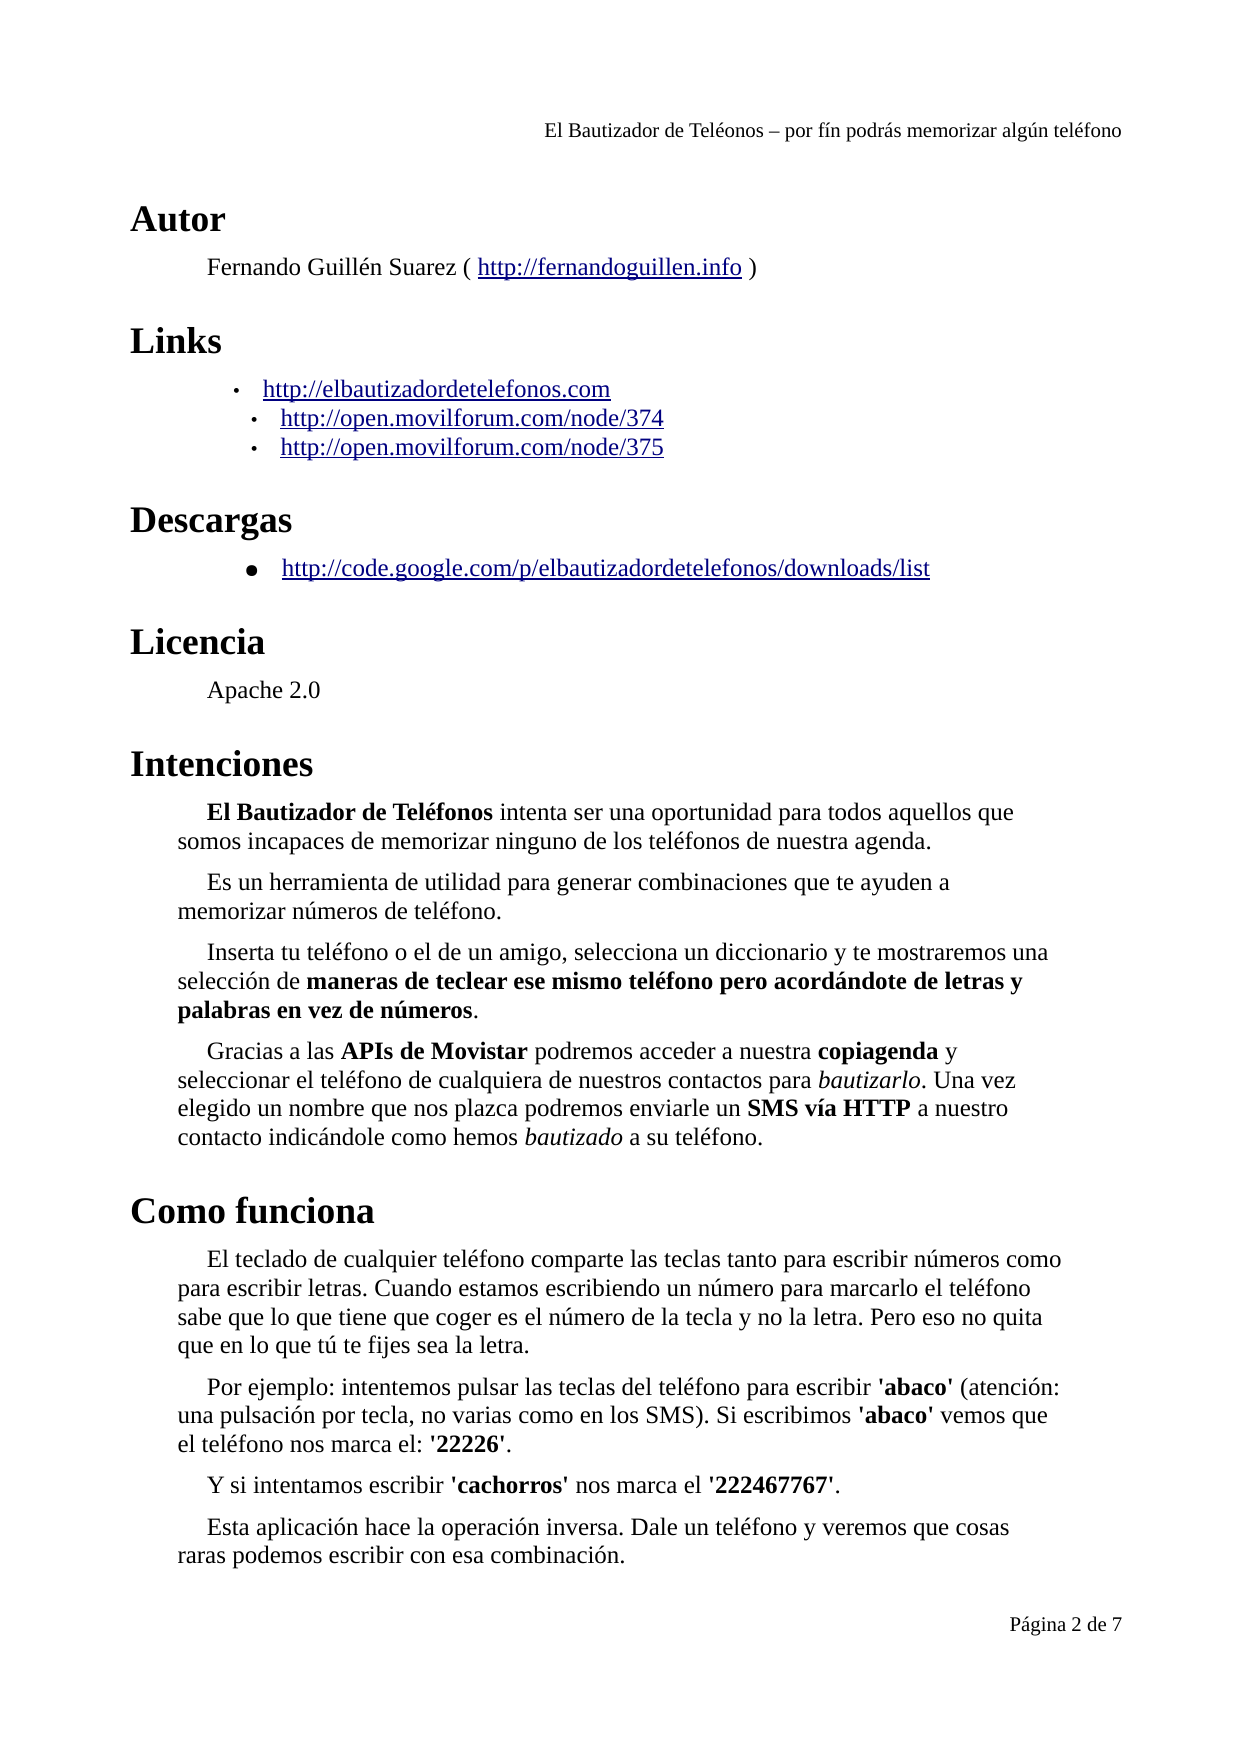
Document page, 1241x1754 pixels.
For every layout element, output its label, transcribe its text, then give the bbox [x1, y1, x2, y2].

subtitle Autor [130, 197, 1122, 240]
list http://elbautizadordetelefonos.com [233, 374, 1122, 403]
subtitle Links [130, 318, 1122, 362]
text Es un herramienta de utilidad para generar combinaciones que te ayuden a memorizar números de teléfono. [177, 867, 1063, 925]
subtitle Intenciones [130, 742, 1122, 785]
text Por ejemplo: intentemos pulsar las teclas del teléfono para escribir 'abaco' (atención: una pulsación por tecla, no varias como en los SMS). Si escribimos 'abaco' vemos que el teléfono nos marca el: '22226'. [177, 1372, 1063, 1458]
text Gracias a las APIs de Movistar podremos acceder a nuestra copiagenda y seleccionar el teléfono de cualquiera de nuestros contactos para bautizarlo. Una vez elegido un nombre que nos plazca podremos enviarle un SMS vía HTTP a nuestro contacto indicándole como hemos bautizado a su teléfono. [177, 1036, 1063, 1151]
text Esta aplicación hace la operación inversa. Dale un teléfono y veremos que cosas raras podemos escribir con esa combinación. [177, 1512, 1063, 1569]
subtitle Licencia [130, 620, 1122, 663]
list http://open.movilforum.com/node/375 [221, 432, 1063, 460]
subtitle Como funciona [130, 1188, 1122, 1232]
text Fernando Guillén Suarez ( http://fernandoguillen.info ) [177, 252, 1063, 281]
text Y si intentamos escribir 'cachorros' nos marca el '222467767'. [177, 1470, 1063, 1499]
text Apache 2.0 [177, 675, 1063, 704]
text El Bautizador de Teléfonos intenta ser una oportunidad para todos aquellos que somos incapaces de memorizar ninguno de los teléfonos de nuestra agenda. [177, 797, 1063, 855]
list http://code.google.com/p/elbautizadordetelefonos/downloads/list [215, 553, 1063, 582]
subtitle Descargas [130, 498, 1122, 541]
text Inserta tu teléfono o el de un amigo, selecciona un diccionario y te mostraremos una selección de maneras de teclear ese mismo teléfono pero acordándote de letras y palabras en vez de números. [177, 937, 1063, 1023]
list http://open.movilforum.com/node/374 [221, 403, 1063, 432]
text El teclado de cualquier teléfono comparte las teclas tanto para escribir números como para escribir letras. Cuando estamos escribiendo un número para marcarlo el teléfono sabe que lo que tiene que coger es el número de la tecla y no la letra. Pero eso no quita que en lo que tú te fijes sea la letra. [177, 1244, 1063, 1359]
